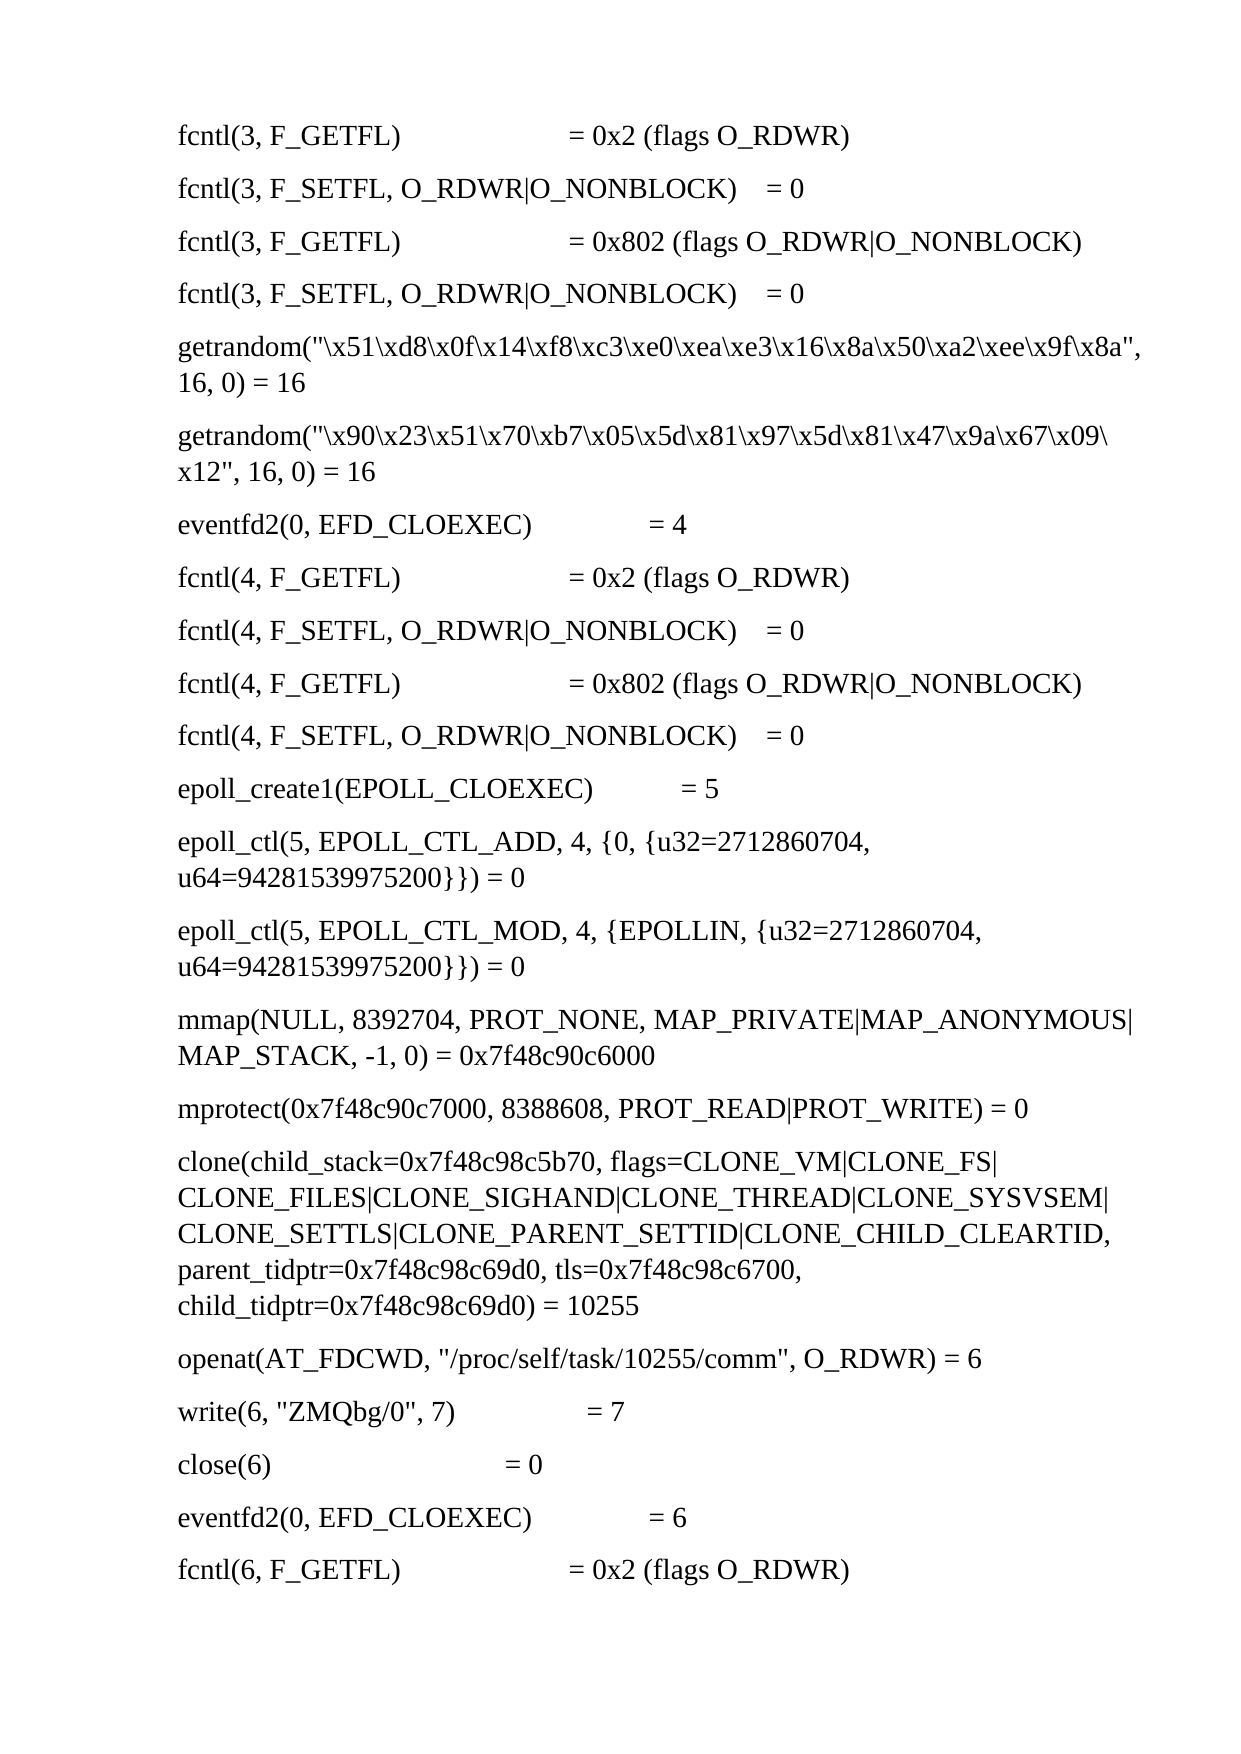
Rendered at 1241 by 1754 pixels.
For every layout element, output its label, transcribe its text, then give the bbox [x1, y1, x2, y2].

text getrandom("\x90\x23\x51\x70\xb7\x05\x5d\x81\x97\x5d\x81\x47\x9a\x67\x09\x12", 16, 0) = 16 [177, 418, 1152, 488]
text mmap(NULL, 8392704, PROT_NONE, MAP_PRIVATE|MAP_ANONYMOUS|MAP_STACK, -1, 0) = 0x7f48c90c6000 [177, 1002, 1152, 1072]
text clone(child_stack=0x7f48c98c5b70, flags=CLONE_VM|CLONE_FS|CLONE_FILES|CLONE_SIGHAND|CLONE_THREAD|CLONE_SYSVSEM|CLONE_SETTLS|CLONE_PARENT_SETTID|CLONE_CHILD_CLEARTID, parent_tidptr=0x7f48c98c69d0, tls=0x7f48c98c6700, child_tidptr=0x7f48c98c69d0) = 10255 [177, 1144, 1152, 1322]
text mprotect(0x7f48c90c7000, 8388608, PROT_READ|PROT_WRITE) = 0 [177, 1091, 1152, 1124]
text fcntl(4, F_SETFL, O_RDWR|O_NONBLOCK) = 0 [177, 613, 1152, 646]
text fcntl(4, F_GETFL) = 0x802 (flags O_RDWR|O_NONBLOCK) [177, 666, 1152, 699]
text fcntl(4, F_GETFL) = 0x2 (flags O_RDWR) [177, 560, 1152, 594]
text close(6) = 0 [177, 1447, 1152, 1480]
text write(6, "ZMQbg/0", 7) = 7 [177, 1394, 1152, 1428]
text epoll_ctl(5, EPOLL_CTL_ADD, 4, {0, {u32=2712860704, u64=94281539975200}}) = 0 [177, 824, 1152, 894]
text epoll_create1(EPOLL_CLOEXEC) = 5 [177, 771, 1152, 805]
text eventfd2(0, EFD_CLOEXEC) = 6 [177, 1500, 1152, 1533]
text eventfd2(0, EFD_CLOEXEC) = 4 [177, 507, 1152, 541]
text epoll_ctl(5, EPOLL_CTL_MOD, 4, {EPOLLIN, {u32=2712860704, u64=94281539975200}}) = 0 [177, 913, 1152, 983]
text fcntl(6, F_GETFL) = 0x2 (flags O_RDWR) [177, 1552, 1152, 1586]
text fcntl(4, F_SETFL, O_RDWR|O_NONBLOCK) = 0 [177, 718, 1152, 752]
text fcntl(3, F_GETFL) = 0x2 (flags O_RDWR) [177, 118, 1152, 152]
text fcntl(3, F_GETFL) = 0x802 (flags O_RDWR|O_NONBLOCK) [177, 224, 1152, 257]
text fcntl(3, F_SETFL, O_RDWR|O_NONBLOCK) = 0 [177, 171, 1152, 204]
text fcntl(3, F_SETFL, O_RDWR|O_NONBLOCK) = 0 [177, 277, 1152, 310]
text openat(AT_FDCWD, "/proc/self/task/10255/comm", O_RDWR) = 6 [177, 1341, 1152, 1375]
text getrandom("\x51\xd8\x0f\x14\xf8\xc3\xe0\xea\xe3\x16\x8a\x50\xa2\xee\x9f\x8a", 16, 0) = 16 [177, 329, 1152, 399]
